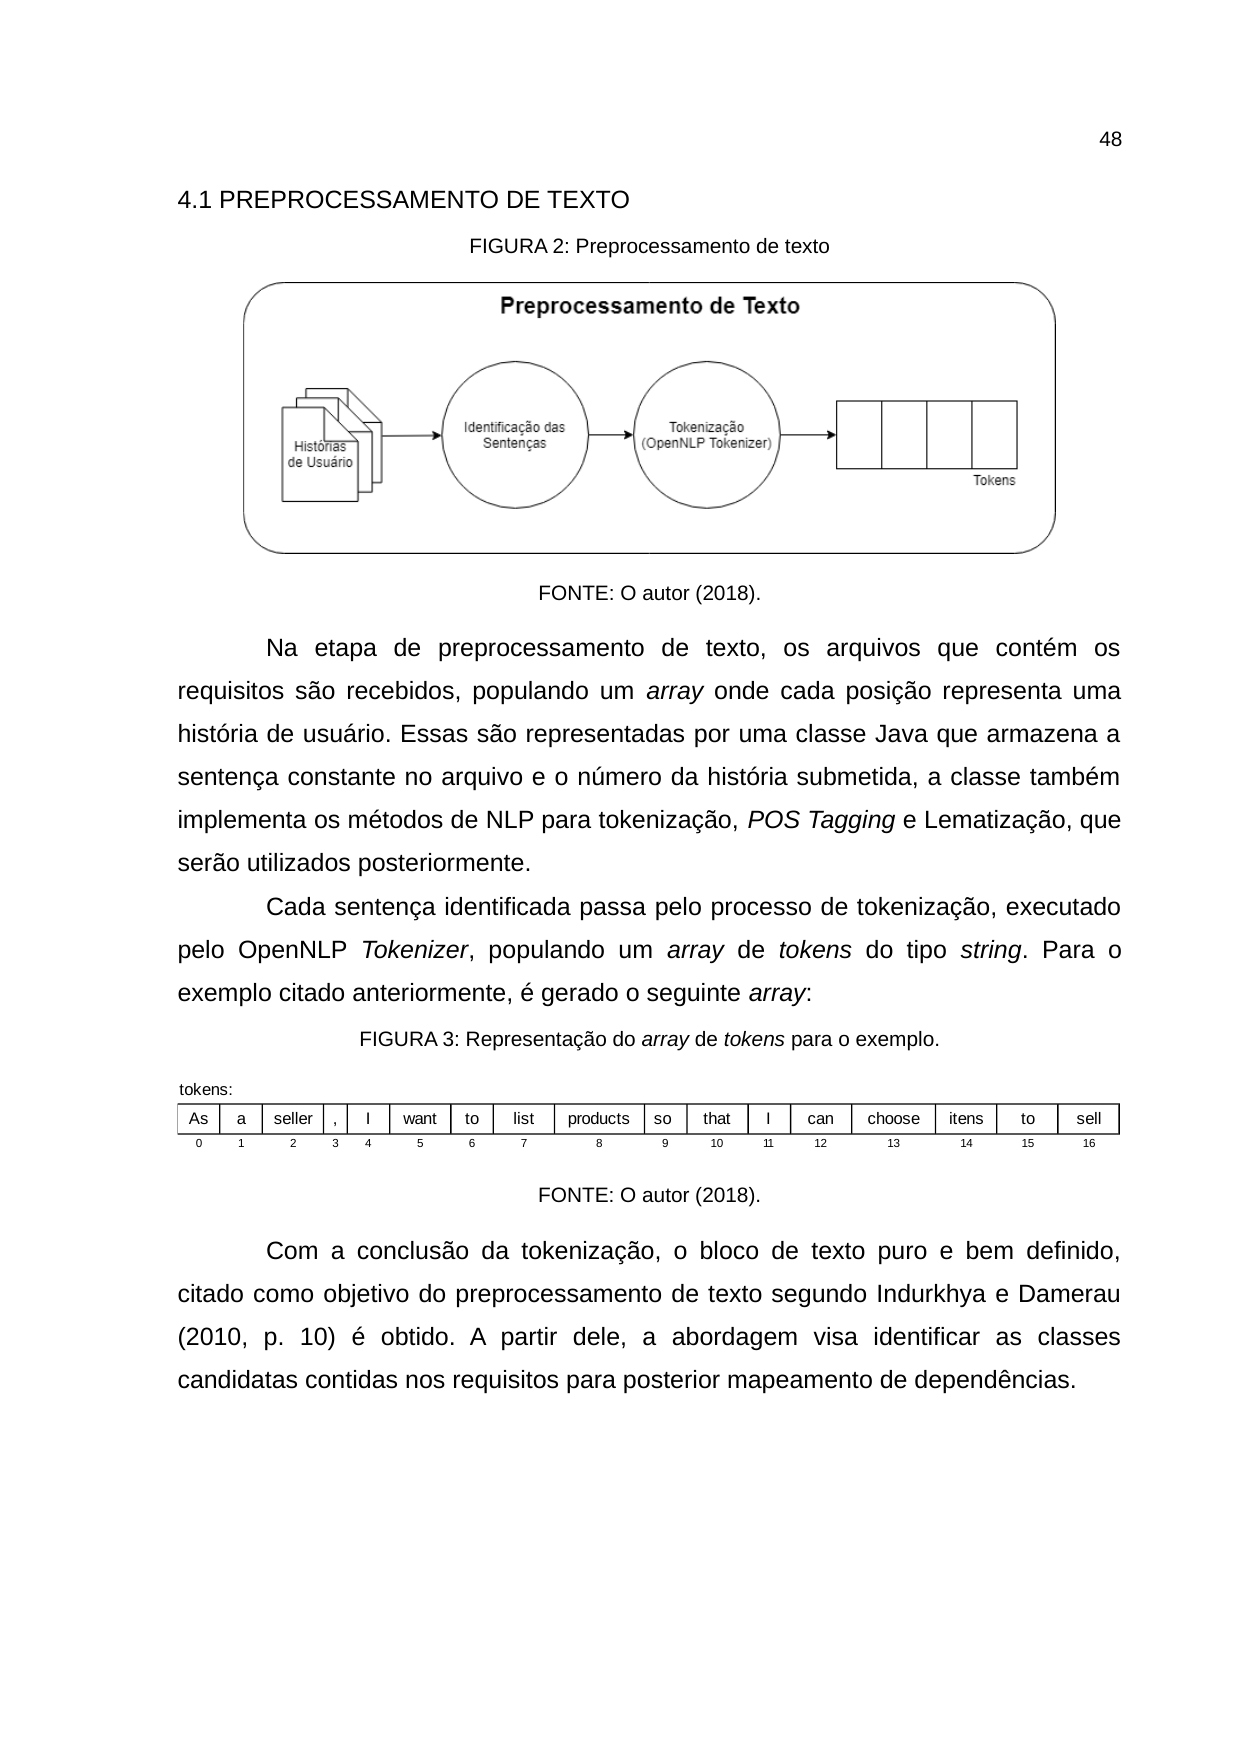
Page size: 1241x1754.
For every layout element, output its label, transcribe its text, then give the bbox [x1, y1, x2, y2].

text [177, 258, 1122, 581]
text FONTE: O autor (2018). [177, 581, 1122, 605]
text FIGURA 2: Preprocessamento de texto [177, 234, 1122, 258]
text FIGURA 3: Representação do array de tokens para o exemplo. [178, 1027, 1122, 1051]
text FONTE: O autor (2018). [178, 1183, 1122, 1207]
picture [243, 282, 1056, 554]
text Com a conclusão da tokenização, o bloco de texto puro e bem definido, citado como objetivo do preprocessamento de texto segundo Indurkhya e Damerau (2010, p. 10) é obtido. A partir dele, a abordagem visa identificar as classes candidatas contidas nos requisitos para posterior mapeamento de dependências. [177, 1021, 1122, 1394]
text Cada sentença identificada passa pelo processo de tokenização, executado pelo OpenNLP Tokenizer, populando um array de tokens do tipo string. Para o exemplo citado anteriormente, é gerado o seguinte array: [177, 891, 1122, 1006]
subtitle Preprocessamento de texto [177, 185, 1122, 214]
text Na etapa de preprocessamento de texto, os arquivos que contém os requisitos são recebidos, populando um array onde cada posição representa uma história de usuário. Essas são representadas por uma classe Java que armazena a sentença constante no arquivo e o número da história submetida, a classe também implementa os métodos de NLP para tokenização, POS Tagging e Lematização, que serão utilizados posteriormente. [177, 605, 1122, 877]
